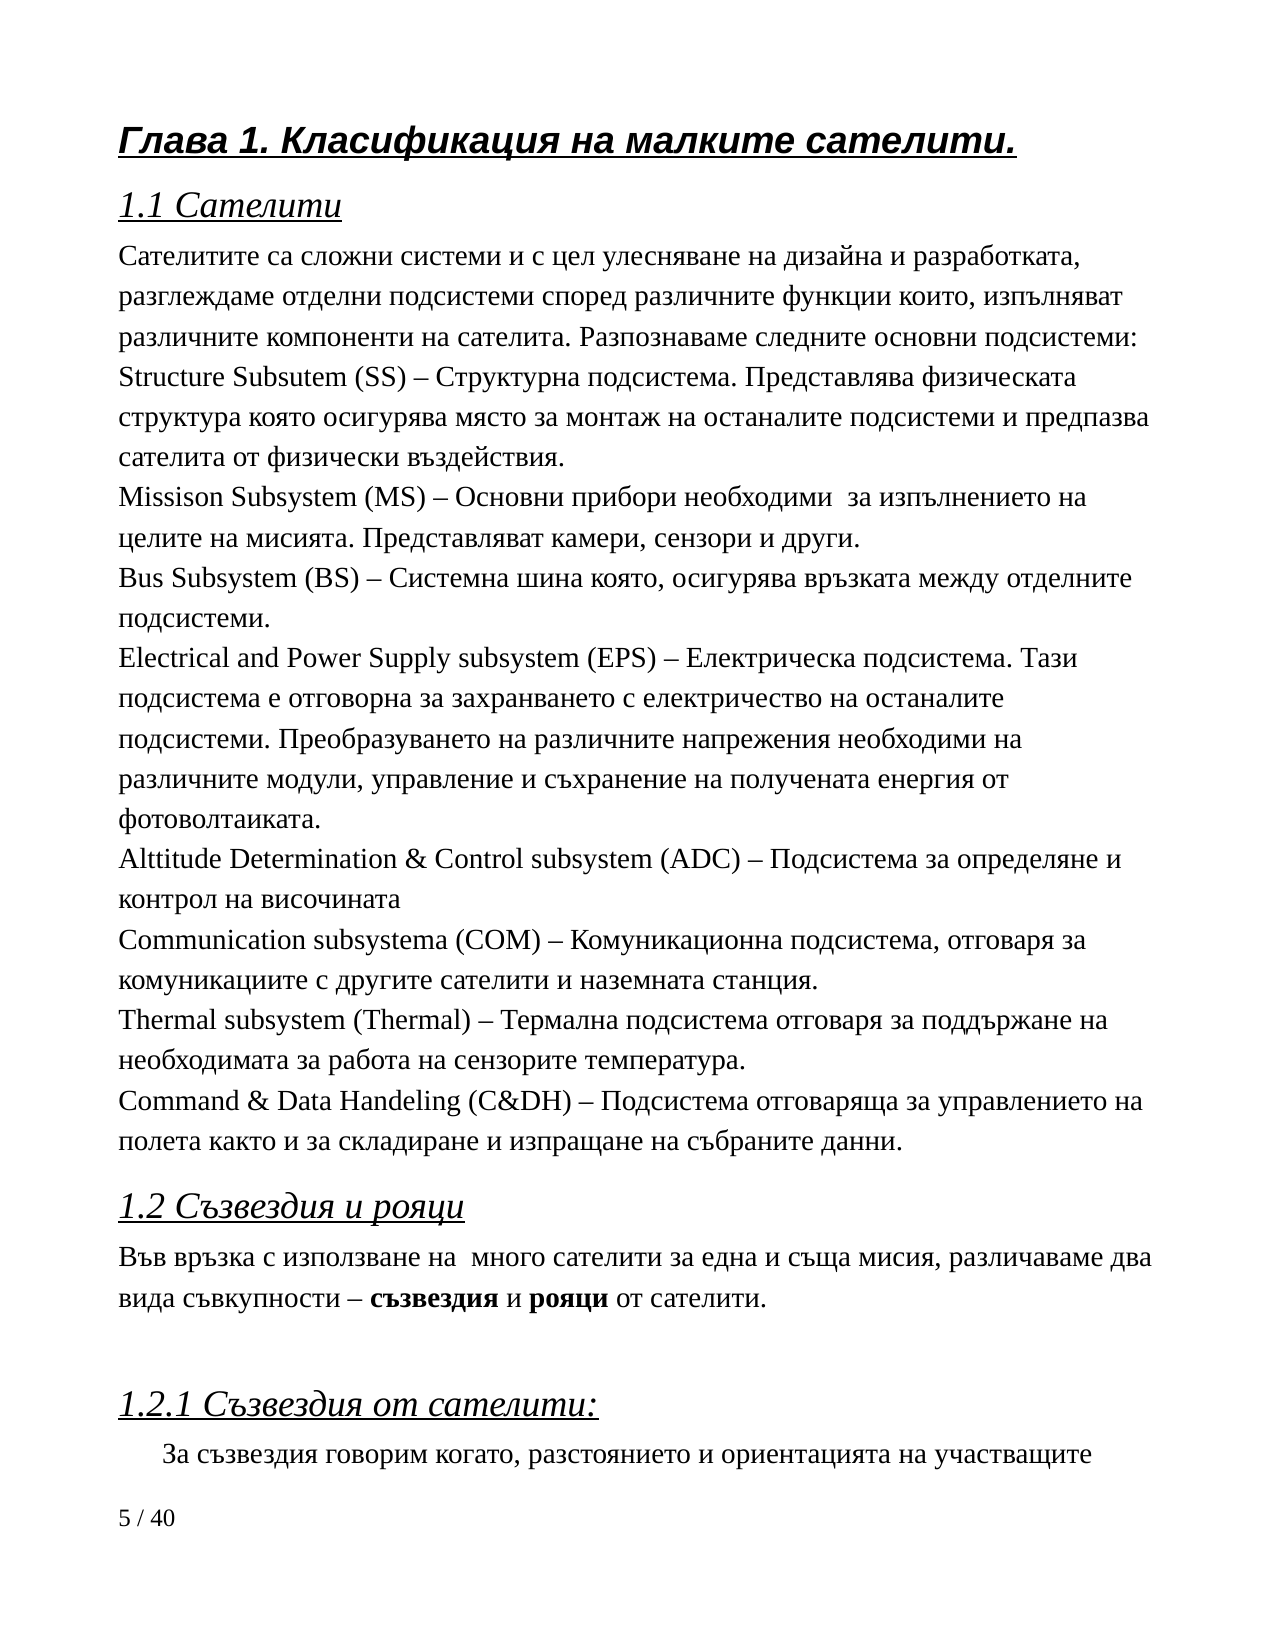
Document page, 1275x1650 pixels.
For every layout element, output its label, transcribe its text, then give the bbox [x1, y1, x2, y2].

subtitle Глава 1. Класификация на малките сателити. [118, 118, 1157, 162]
text Communication subsystema (COM) – Комуникационна подсистема, отговаря за комуникациите с другите сателити и наземната станция. [118, 922, 1157, 996]
text Мissison Subsystem (MS) – Основни прибори необходими за изпълнението на целите на мисията. Представляват камери, сензори и други. [118, 479, 1157, 553]
text Thermal subsystem (Thermal) – Термална подсистема отговаря за поддържане на необходимата за работа на сензорите температура. [118, 1002, 1157, 1076]
text Alttitude Determination & Control subsystem (ADC) – Подсистема за определяне и контрол на височината [118, 841, 1157, 915]
text За съзвездия говорим когато, разстоянието и ориентацията на участващите [118, 1437, 1157, 1470]
subtitle 1.1 Сателити [118, 183, 1157, 226]
text Сателитите са сложни системи и с цел улесняване на дизайна и разработката, разглеждаме отделни подсистеми според различните функции които, изпълняват различните компоненти на сателита. Разпознаваме следните основни подсистеми: [118, 238, 1157, 352]
text Във връзка с използване на много сателити за една и съща мисия, различаваме два вида съвкупности – съзвездия и рояци от сателити. [118, 1239, 1157, 1313]
subtitle 1.2 Съзвездия и рояци [118, 1184, 1157, 1227]
text Electrical and Power Supply subsystem (EPS) – Електрическа подсистема. Тази подсистема е отговорна за захранването с електричество на останалите подсистеми. Преобразуването на различните напрежения необходими на различните модули, управление и съхранение на получената енергия от фотоволтаиката. [118, 640, 1157, 835]
text Command & Data Handeling (C&DH) – Подсистема отговаряща за управлението на полета както и за складиране и изпращане на събраните данни. [118, 1083, 1157, 1156]
text Bus Subsystem (BS) – Системна шина която, осигурява връзката между отделните подсистеми. [118, 560, 1157, 634]
text Structure Subsutem (SS) – Структурна подсистема. Представлява физическата структура която осигурява място за монтаж на останалите подсистеми и предпазва сателита от физически въздействия. [118, 359, 1157, 473]
subtitle 1.2.1 Съзвездия от сателити: [118, 1381, 1157, 1424]
